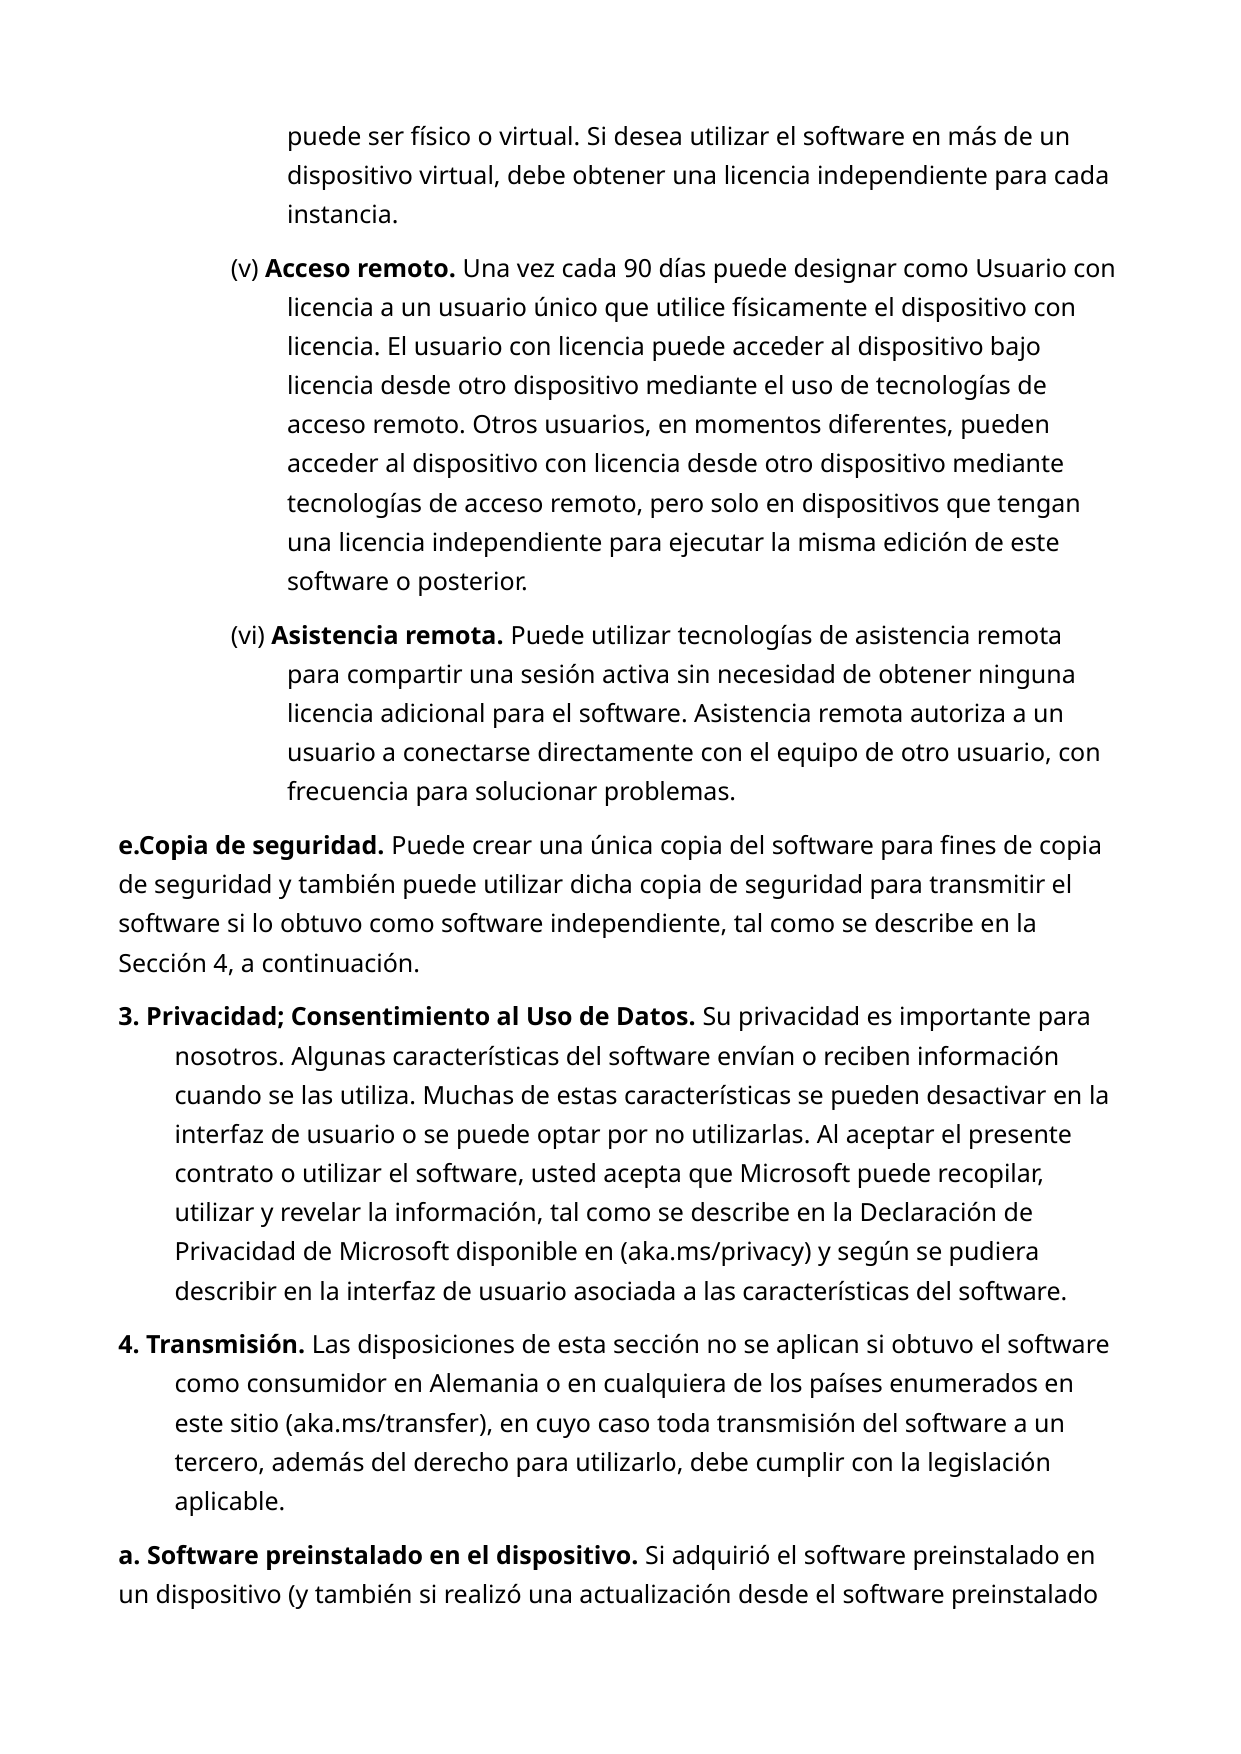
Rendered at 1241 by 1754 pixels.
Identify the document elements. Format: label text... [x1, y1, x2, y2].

text (v) Acceso remoto. Una vez cada 90 días puede designar como Usuario con licencia a un usuario único que utilice físicamente el dispositivo con licencia. El usuario con licencia puede acceder al dispositivo bajo licencia desde otro dispositivo mediante el uso de tecnologías de acceso remoto. Otros usuarios, en momentos diferentes, pueden acceder al dispositivo con licencia desde otro dispositivo mediante tecnologías de acceso remoto, pero solo en dispositivos que tengan una licencia independiente para ejecutar la misma edición de este software o posterior. [231, 250, 1122, 598]
text puede ser físico o virtual. Si desea utilizar el software en más de un dispositivo virtual, debe obtener una licencia independiente para cada instancia. [231, 118, 1122, 231]
text e.Copia de seguridad. Puede crear una única copia del software para fines de copia de seguridad y también puede utilizar dicha copia de seguridad para transmitir el software si lo obtuvo como software independiente, tal como se describe en la Sección 4, a continuación. [118, 828, 1122, 979]
text (vi) Asistencia remota. Puede utilizar tecnologías de asistencia remota para compartir una sesión activa sin necesidad de obtener ninguna licencia adicional para el software. Asistencia remota autoriza a un usuario a conectarse directamente con el equipo de otro usuario, con frecuencia para solucionar problemas. [231, 617, 1122, 808]
text 3. Privacidad; Consentimiento al Uso de Datos. Su privacidad es importante para nosotros. Algunas características del software envían o reciben información cuando se las utiliza. Muchas de estas características se pueden desactivar en la interfaz de usuario o se puede optar por no utilizarlas. Al aceptar el presente contrato o utilizar el software, usted acepta que Microsoft puede recopilar, utilizar y revelar la información, tal como se describe en la Declaración de Privacidad de Microsoft disponible en (aka.ms/privacy) y según se pudiera describir en la interfaz de usuario asociada a las características del software. [118, 999, 1122, 1307]
text a. Software preinstalado en el dispositivo. Si adquirió el software preinstalado en un dispositivo (y también si realizó una actualización desde el software preinstalado [118, 1537, 1122, 1611]
text 4. Transmisión. Las disposiciones de esta sección no se aplican si obtuvo el software como consumidor en Alemania o en cualquiera de los países enumerados en este sitio (aka.ms/transfer), en cuyo caso toda transmisión del software a un tercero, además del derecho para utilizarlo, debe cumplir con la legislación aplicable. [118, 1327, 1122, 1518]
